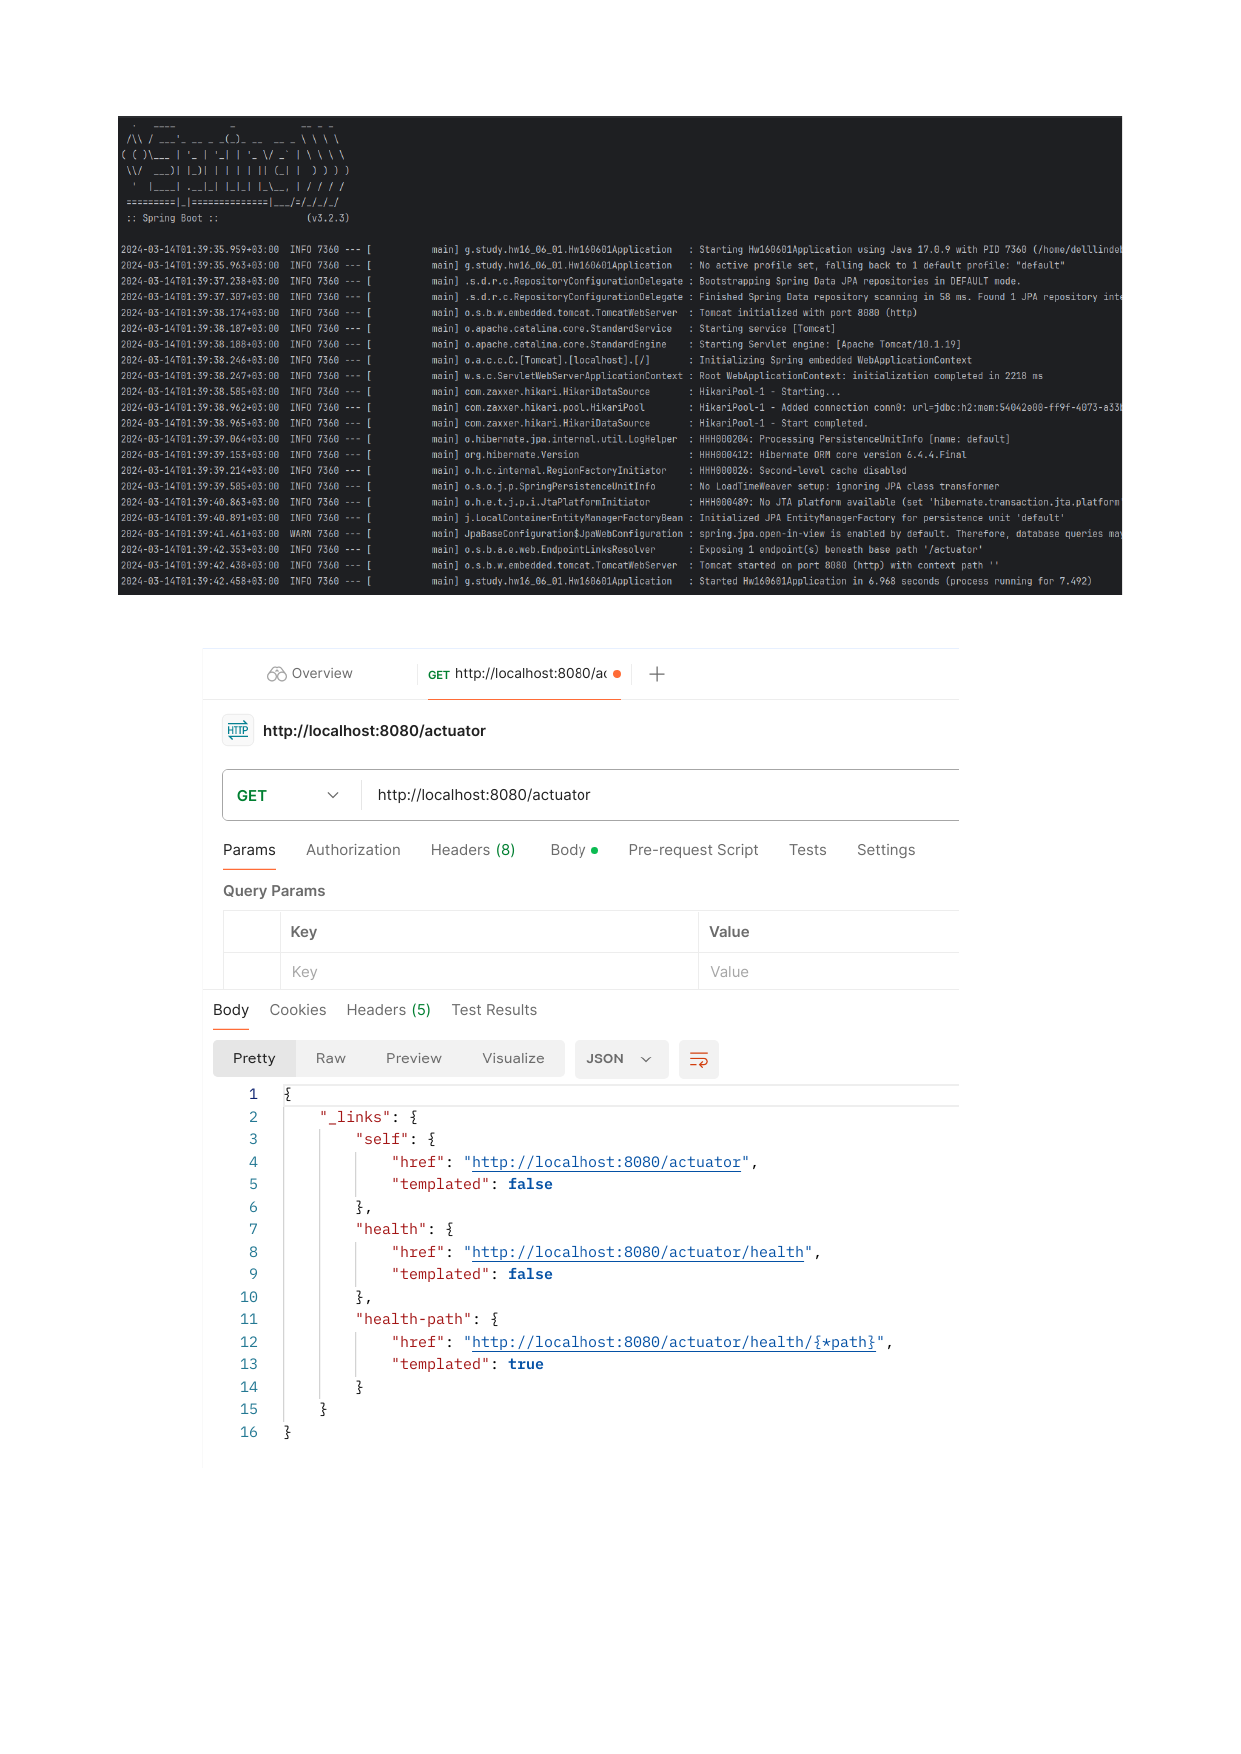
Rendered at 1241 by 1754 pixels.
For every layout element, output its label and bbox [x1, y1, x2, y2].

picture [202, 648, 959, 1468]
picture [118, 116, 1123, 595]
